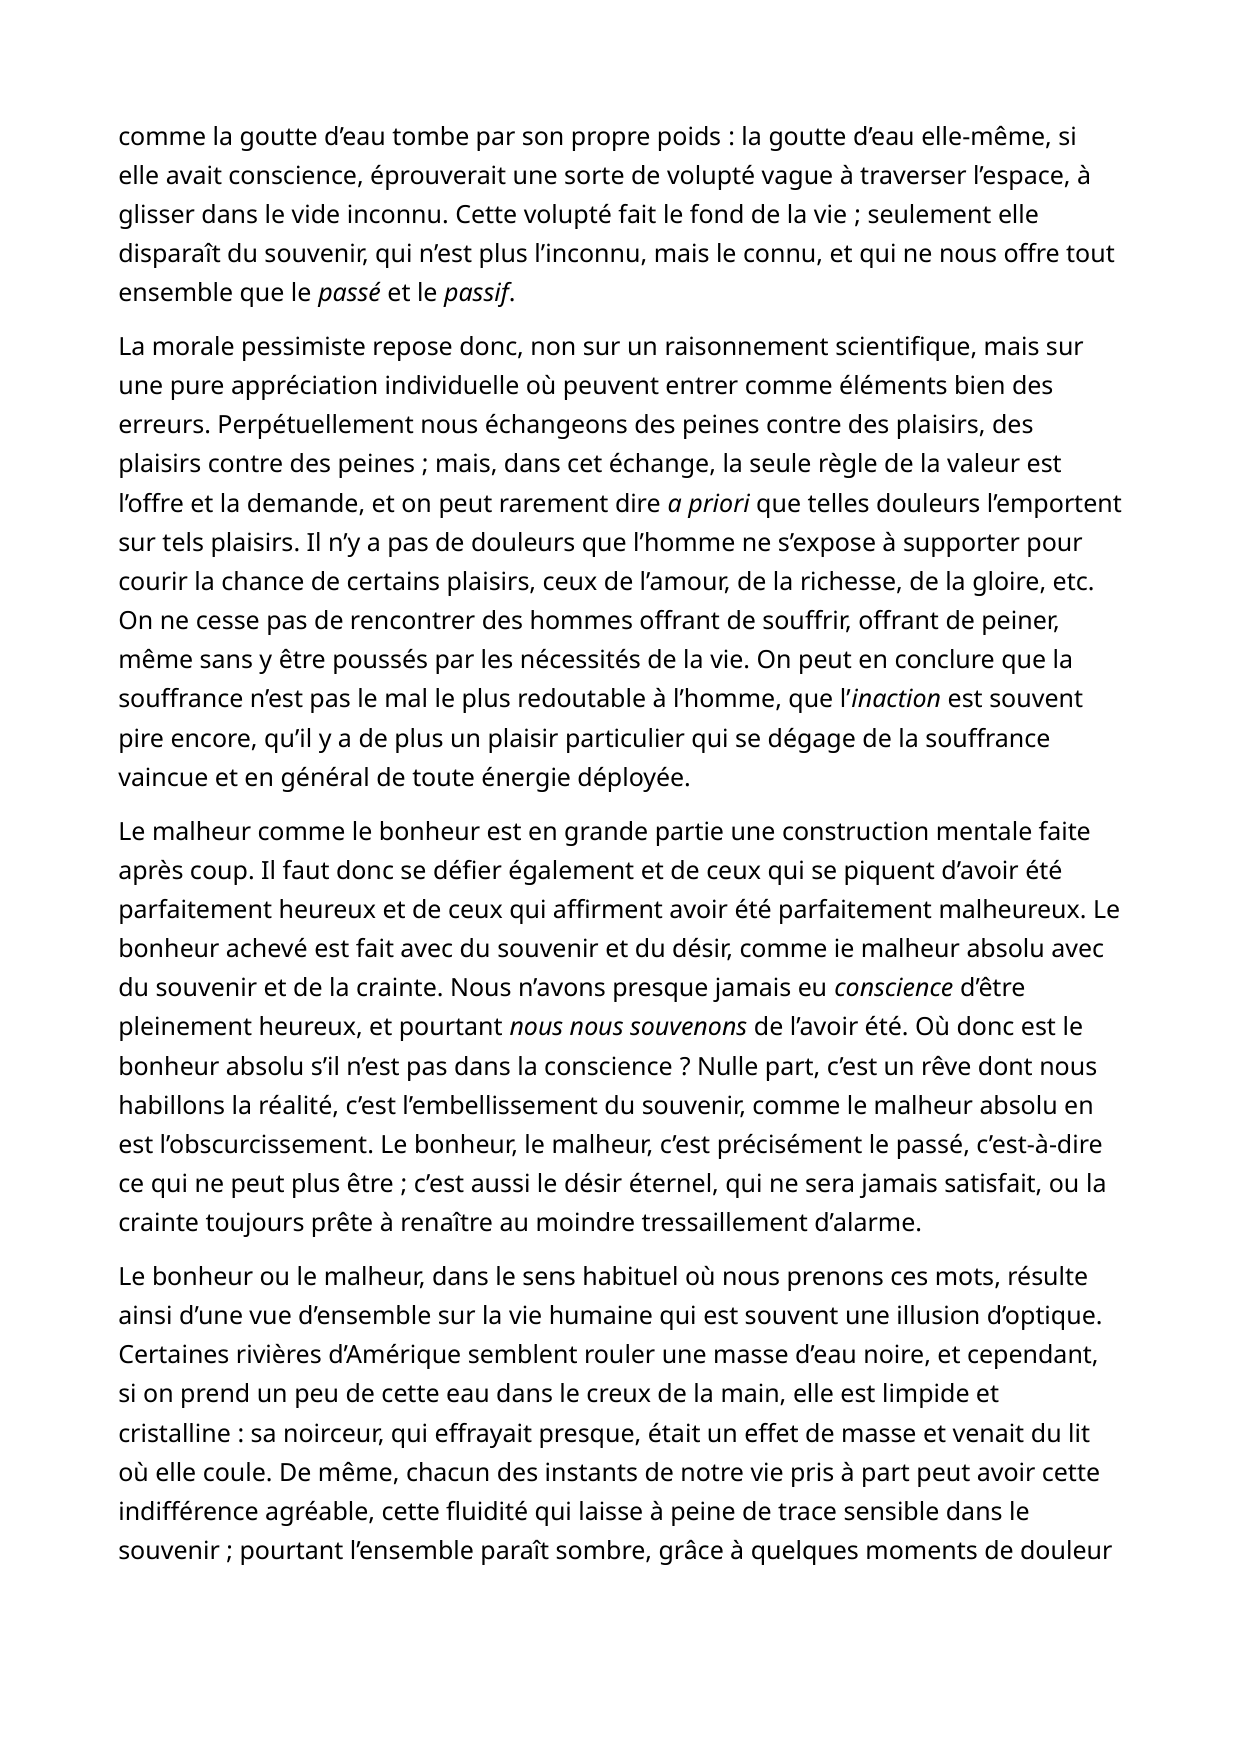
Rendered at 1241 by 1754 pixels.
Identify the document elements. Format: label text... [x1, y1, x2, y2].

text comme la goutte d’eau tombe par son propre poids : la goutte d’eau elle-même, si elle avait conscience, éprouverait une sorte de volupté vague à traverser l’espace, à glisser dans le vide inconnu. Cette volupté fait le fond de la vie ; seulement elle disparaît du souvenir, qui n’est plus l’inconnu, mais le connu, et qui ne nous offre tout ensemble que le passé et le passif. [118, 118, 1122, 309]
text Le bonheur ou le malheur, dans le sens habituel où nous prenons ces mots, résulte ainsi d’une vue d’ensemble sur la vie humaine qui est souvent une illusion d’optique. Certaines rivières d’Amérique semblent rouler une masse d’eau noire, et cependant, si on prend un peu de cette eau dans le creux de la main, elle est limpide et cristalline : sa noirceur, qui effrayait presque, était un effet de masse et venait du lit où elle coule. De même, chacun des instants de notre vie pris à part peut avoir cette indifférence agréable, cette fluidité qui laisse à peine de trace sensible dans le souvenir ; pourtant l’ensemble paraît sombre, grâce à quelques moments de douleur [118, 1258, 1122, 1567]
text Le malheur comme le bonheur est en grande partie une construction mentale faite après coup. Il faut donc se défier également et de ceux qui se piquent d’avoir été parfaitement heureux et de ceux qui affirment avoir été parfaitement malheureux. Le bonheur achevé est fait avec du souvenir et du désir, comme ie malheur absolu avec du souvenir et de la crainte. Nous n’avons presque jamais eu conscience d’être pleinement heureux, et pourtant nous nous souvenons de l’avoir été. Où donc est le bonheur absolu s’il n’est pas dans la conscience ? Nulle part, c’est un rêve dont nous habillons la réalité, c’est l’embellissement du souvenir, comme le malheur absolu en est l’obscurcissement. Le bonheur, le malheur, c’est précisément le passé, c’est-à-dire ce qui ne peut plus être ; c’est aussi le désir éternel, qui ne sera jamais satisfait, ou la crainte toujours prête à renaître au moindre tressaillement d’alarme. [118, 813, 1122, 1239]
text La morale pessimiste repose donc, non sur un raisonnement scientifique, mais sur une pure appréciation individuelle où peuvent entrer comme éléments bien des erreurs. Perpétuellement nous échangeons des peines contre des plaisirs, des plaisirs contre des peines ; mais, dans cet échange, la seule règle de la valeur est l’offre et la demande, et on peut rarement dire a priori que telles douleurs l’emportent sur tels plaisirs. Il n’y a pas de douleurs que l’homme ne s’expose à supporter pour courir la chance de certains plaisirs, ceux de l’amour, de la richesse, de la gloire, etc. On ne cesse pas de rencontrer des hommes offrant de souffrir, offrant de peiner, même sans y être poussés par les nécessités de la vie. On peut en conclure que la souffrance n’est pas le mal le plus redoutable à l’homme, que l’inaction est souvent pire encore, qu’il y a de plus un plaisir particulier qui se dégage de la souffrance vaincue et en général de toute énergie déployée. [118, 328, 1122, 793]
